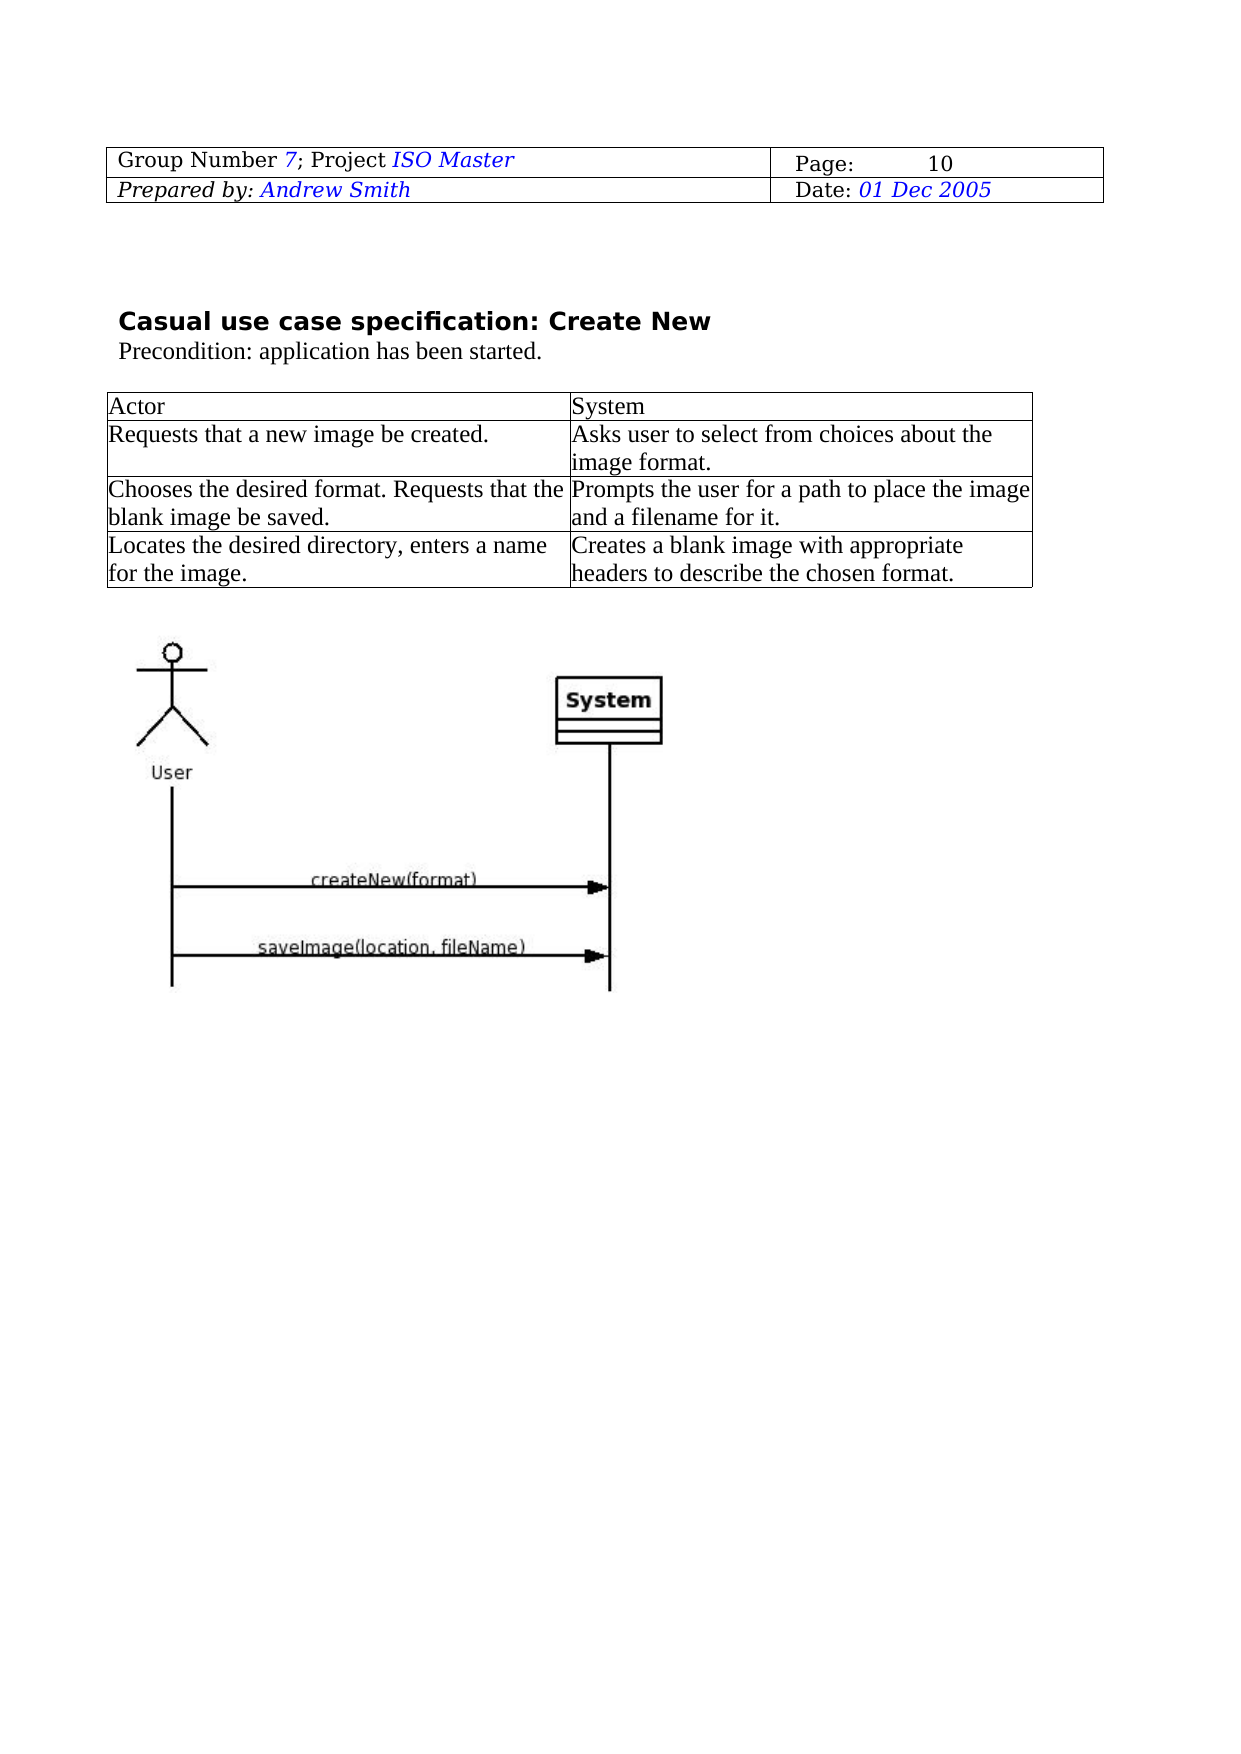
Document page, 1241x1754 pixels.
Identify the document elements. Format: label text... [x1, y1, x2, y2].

table_cell Locates the desired directory, enters a name for the image. [108, 532, 570, 587]
table_header System [571, 393, 1032, 420]
table_cell Prompts the user for a path to place the image and a filename for it. [571, 477, 1032, 531]
subtitle Casual use case specification: Create New [118, 308, 1122, 337]
table_cell Requests that a new image be created. [108, 421, 570, 476]
text Precondition: application has been started. [118, 337, 1122, 364]
picture [134, 625, 663, 993]
table_cell Asks user to select from choices about the image format. [571, 421, 1032, 476]
table_cell Creates a blank image with appropriate headers to describe the chosen format. [571, 532, 1032, 587]
table_cell Chooses the desired format. Requests that the blank image be saved. [108, 477, 570, 531]
table_header Actor [108, 393, 570, 420]
